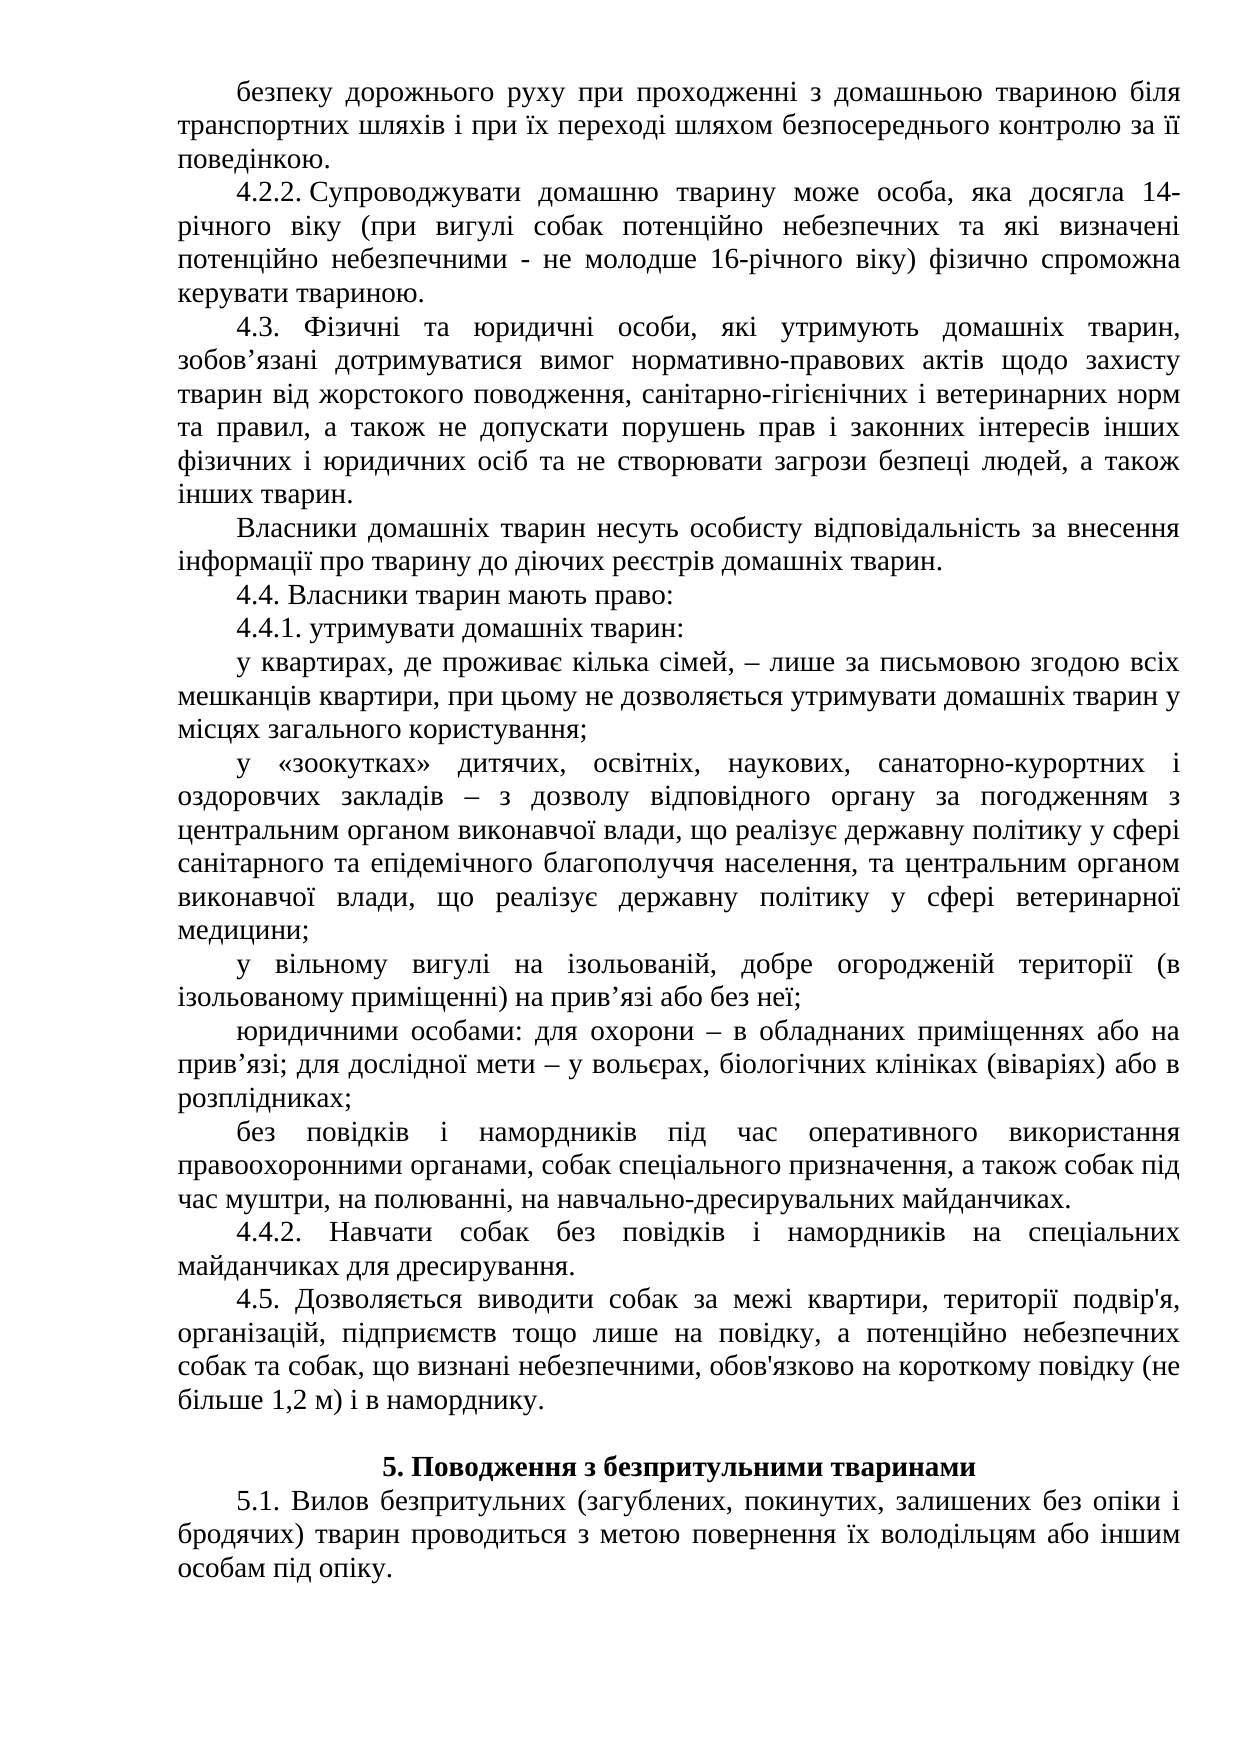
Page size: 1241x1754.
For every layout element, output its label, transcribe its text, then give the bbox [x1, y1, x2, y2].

text 5.1. Вилов безпритульних (загублених, покинутих, залишених без опіки і бродячих) тварин проводиться з метою повернення їх володільцям або іншим особам під опіку. [177, 1483, 1181, 1583]
text у «зоокутках» дитячих, освітніх, наукових, санаторно-курортних і оздоровчих закладів – з дозволу відповідного органу за погодженням з центральним органом виконавчої влади, що реалізує державну політику у сфері санітарного та епідемічного благополуччя населення, та центральним органом виконавчої влади, що реалізує державну політику у сфері ветеринарної медицини; [177, 745, 1181, 946]
text 4.3. Фізичні та юридичні особи, які утримують домашніх тварин, зобов’язані дотримуватися вимог нормативно-правових актів щодо захисту тварин від жорстокого поводження, санітарно-гігієнічних і ветеринарних норм та правил, а також не допускати порушень прав і законних інтересів інших фізичних і юридичних осіб та не створювати загрози безпеці людей, а також інших тварин. [177, 309, 1181, 510]
text 4.4. Власники тварин мають право: [177, 577, 1181, 611]
text юридичними особами: для охорони – в обладнаних приміщеннях або на прив’язі; для дослідної мети – у вольєрах, біологічних клініках (віваріях) або в розплідниках; [177, 1013, 1181, 1114]
text у вільному вигулі на ізольованій, добре огородженій території (в ізольованому приміщенні) на прив’язі або без неї; [177, 946, 1181, 1013]
text безпеку дорожнього руху при проходженні з домашньою твариною біля транспортних шляхів і при їх переході шляхом безпосереднього контролю за її поведінкою. [177, 74, 1181, 174]
text у квартирах, де проживає кілька сімей, – лише за письмовою згодою всіх мешканців квартири, при цьому не дозволяється утримувати домашніх тварин у місцях загального користування; [177, 644, 1181, 745]
text 5. Поводження з безпритульними тваринами [177, 1449, 1181, 1483]
text без повідків і намордників під час оперативного використання правоохоронними органами, собак спеціального призначення, а також собак під час муштри, на полюванні, на навчально-дресирувальних майданчиках. [177, 1114, 1181, 1214]
text 4.4.1. утримувати домашніх тварин: [177, 611, 1181, 644]
text 4.5. Дозволяється виводити собак за межі квартири, території подвір'я, організацій, підприємств тощо лише на повідку, а потенційно небезпечних собак та собак, що визнані небезпечними, обов'язково на короткому повідку (не більше 1,2 м) і в наморднику. [177, 1281, 1181, 1416]
text 4.4.2. Навчати собак без повідків і намордників на спеціальних майданчиках для дресирування. [177, 1214, 1181, 1281]
text 4.2.2. Супроводжувати домашню тварину може особа, яка досягла 14-річного віку (при вигулі собак потенційно небезпечних та які визначені потенційно небезпечними - не молодше 16-річного віку) фізично спроможна керувати твариною. [177, 174, 1181, 309]
text Власники домашніх тварин несуть особисту відповідальність за внесення інформації про тварину до діючих реєстрів домашніх тварин. [177, 510, 1181, 577]
